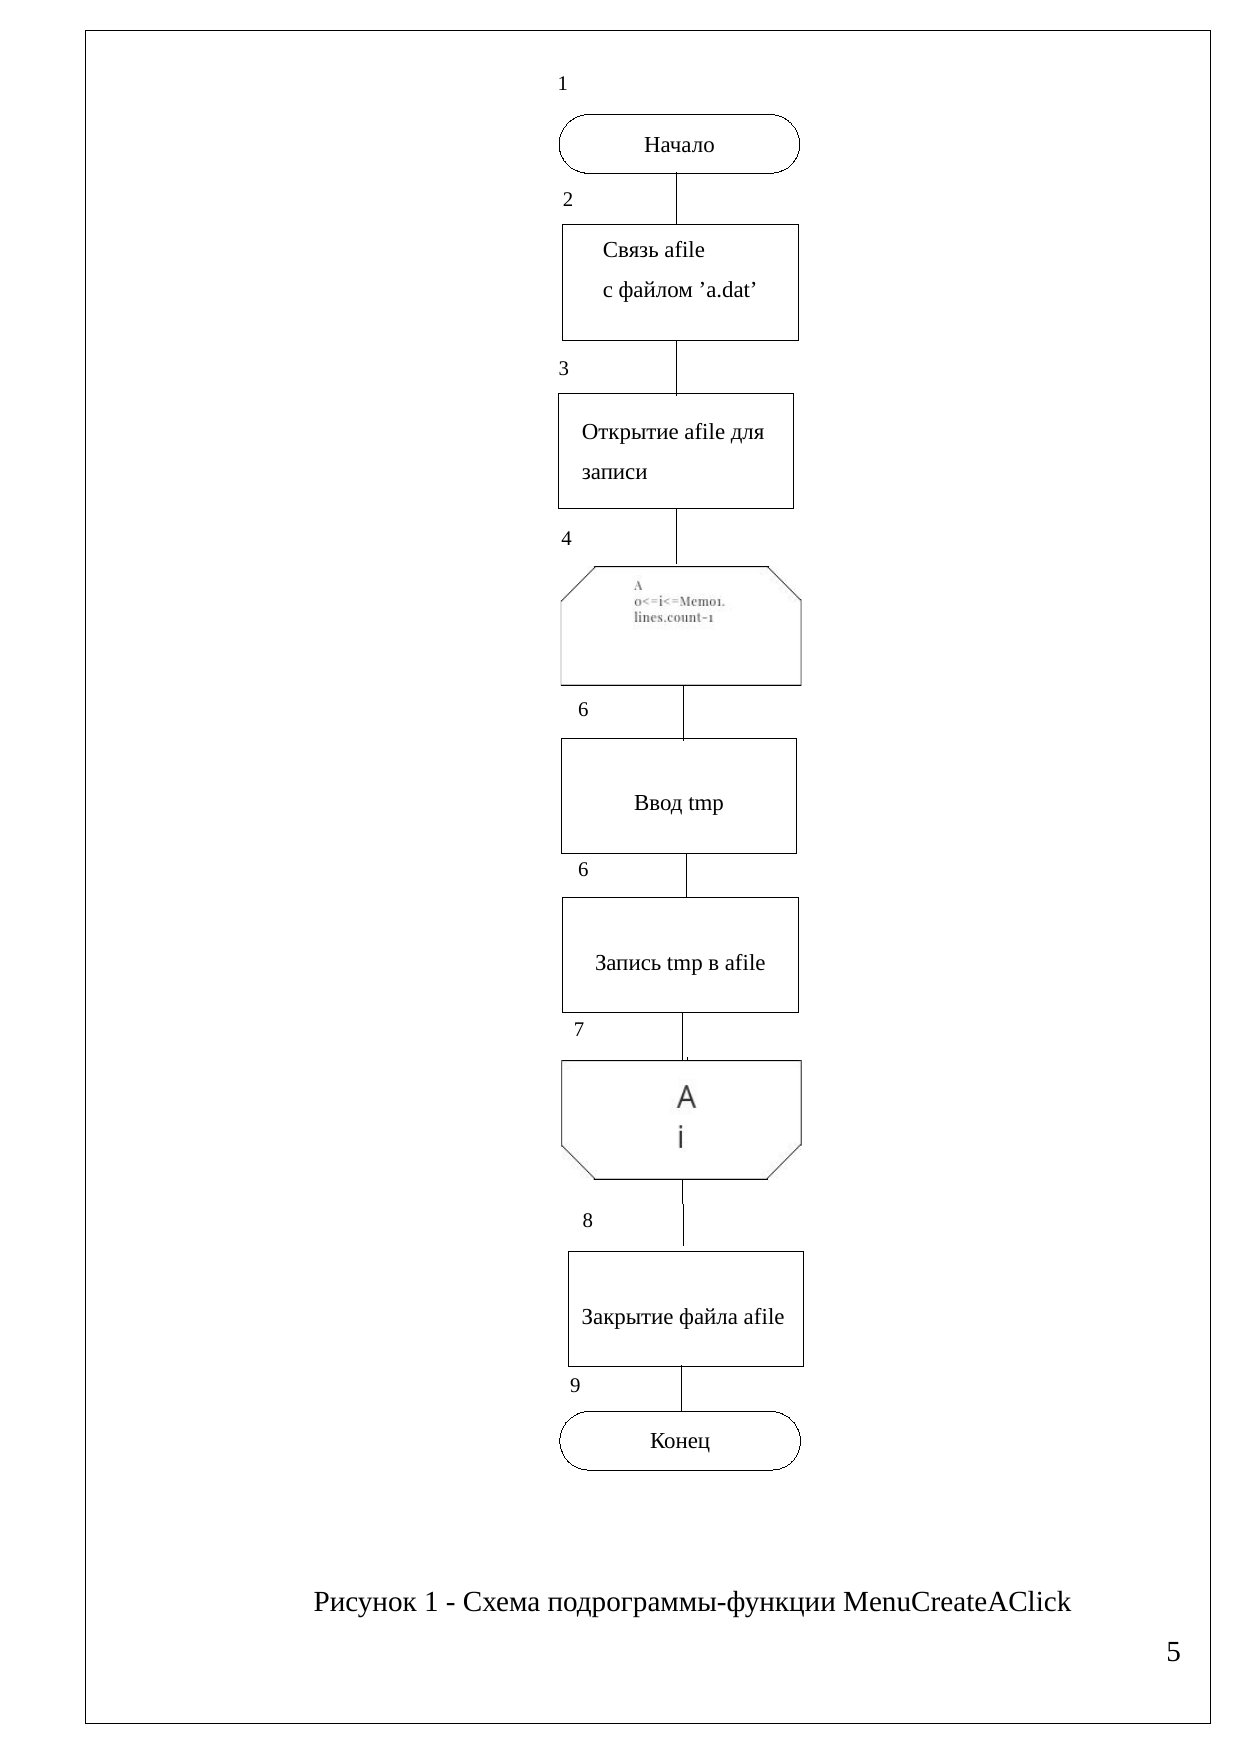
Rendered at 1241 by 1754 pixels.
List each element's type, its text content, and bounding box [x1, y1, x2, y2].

text 2 [563, 187, 591, 211]
text 9 [570, 1373, 608, 1397]
text 6 [578, 697, 613, 721]
text 1 [557, 71, 613, 95]
picture [560, 566, 802, 686]
text 6 [178, 1634, 1181, 1668]
picture [561, 1060, 802, 1180]
text 7 [573, 1017, 598, 1041]
text Рисунок 1 - Схема подрограммы-функции MenuCreateAClick [204, 1584, 1181, 1618]
text 3 [558, 356, 597, 380]
text 4 [561, 526, 599, 550]
text 8 [582, 1208, 611, 1232]
text 6 [578, 857, 613, 881]
